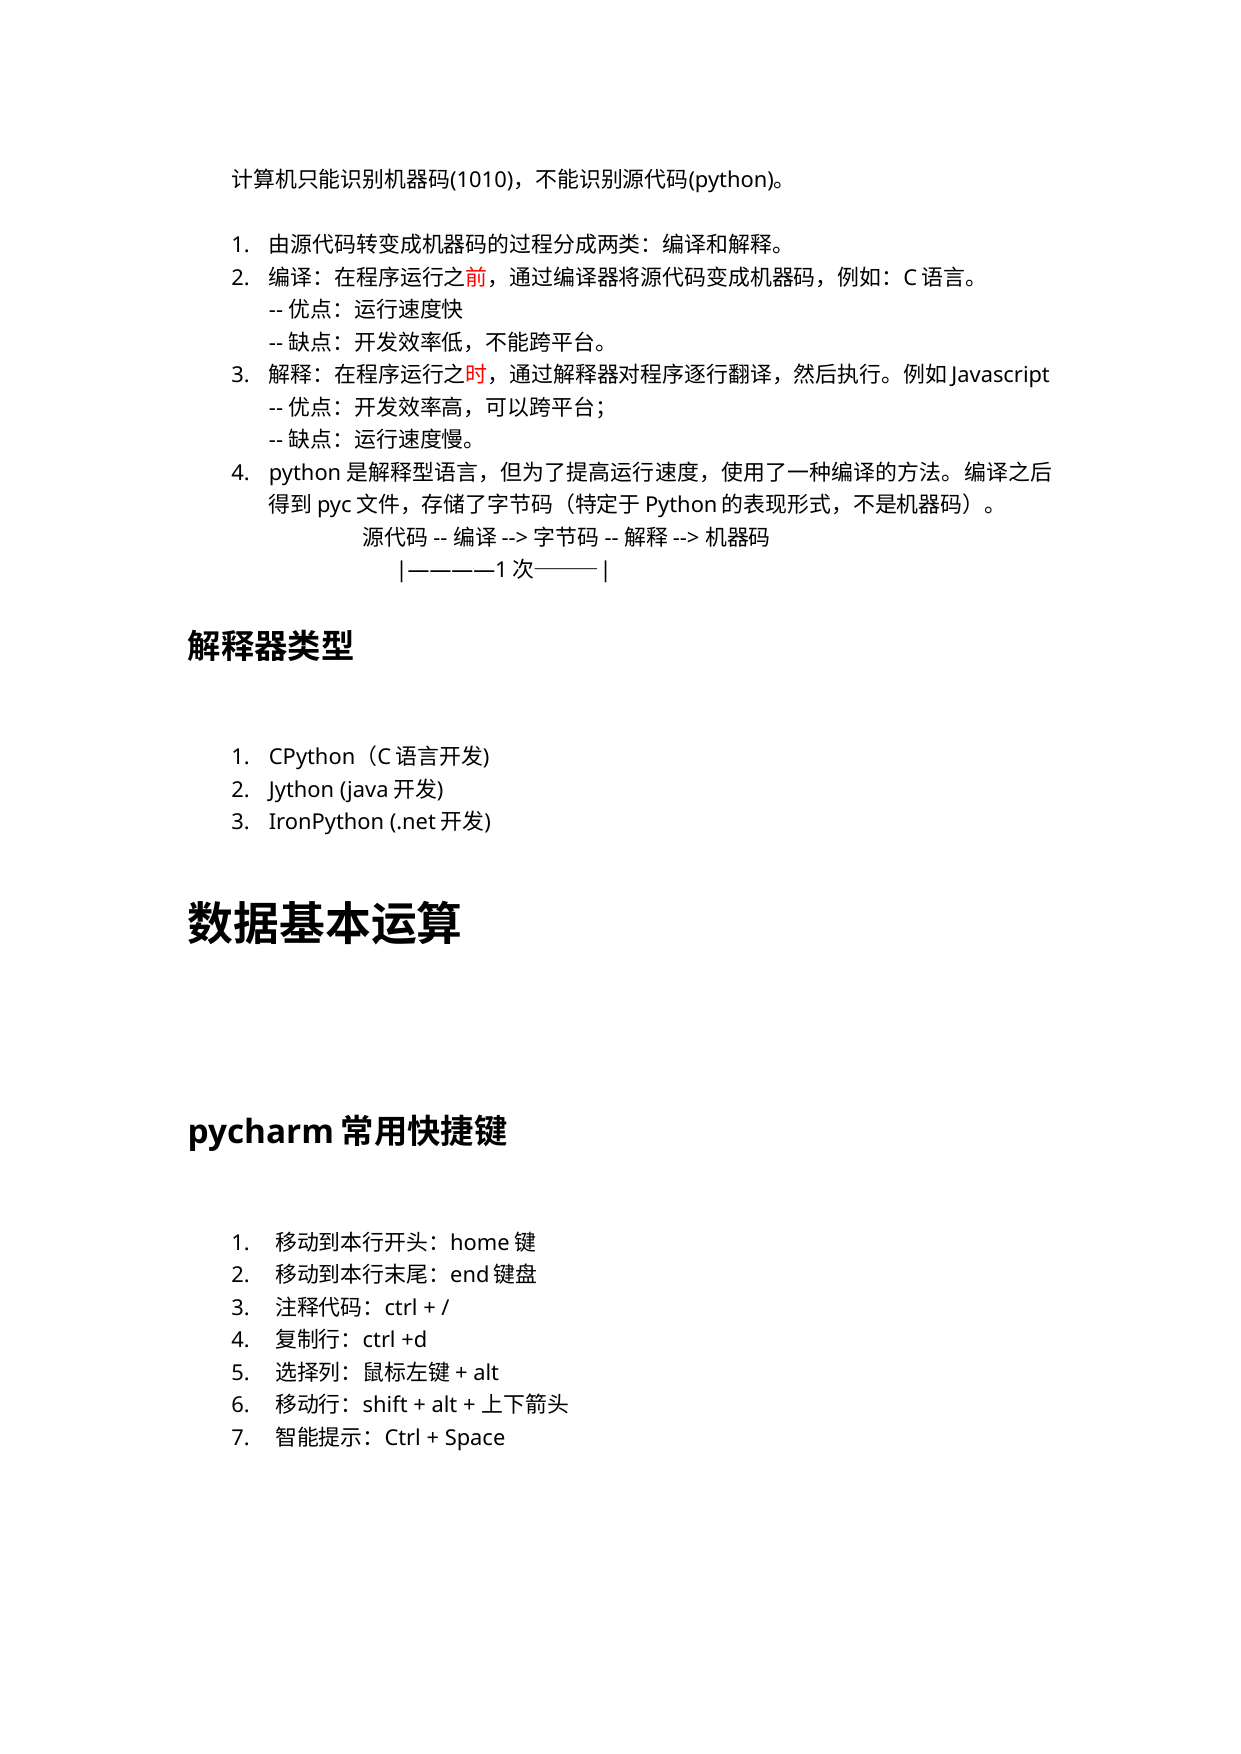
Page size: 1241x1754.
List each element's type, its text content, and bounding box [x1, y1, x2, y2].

text -- 优点：开发效率高，可以跨平台； [269, 389, 1053, 422]
list 移动到本行开头：home键 [231, 1224, 1053, 1257]
text -- 缺点：运行速度慢。 [269, 422, 1053, 454]
text 计算机只能识别机器码(1010)，不能识别源代码(python)。 [187, 162, 1053, 194]
subtitle 解释器类型 [187, 612, 1053, 677]
list CPython（C语言开发) [231, 739, 1053, 771]
list 编译：在程序运行之前，通过编译器将源代码变成机器码，例如：C语言。 [231, 259, 1053, 292]
subtitle 数据基本运算 [187, 872, 1053, 969]
list 注释代码：ctrl + / [231, 1289, 1053, 1322]
list 移动到本行末尾：end键盘 [231, 1257, 1053, 1289]
list 选择列：鼠标左键 + alt [231, 1354, 1053, 1387]
list 解释：在程序运行之时，通过解释器对程序逐行翻译，然后执行。例如Javascript [231, 357, 1053, 389]
list 移动行：shift + alt + 上下箭头 [231, 1387, 1053, 1419]
list python是解释型语言，但为了提高运行速度，使用了一种编译的方法。编译之后得到pyc文件，存储了字节码（特定于Python的表现形式，不是机器码）。 [231, 454, 1053, 519]
text -- 缺点：开发效率低，不能跨平台。 [225, 324, 1053, 357]
text |————1次———| [362, 552, 1053, 584]
list IronPython (.net开发) [231, 804, 1053, 836]
list 由源代码转变成机器码的过程分成两类：编译和解释。 [231, 227, 1053, 259]
subtitle pycharm常用快捷键 [187, 1097, 1053, 1162]
list Jython (java开发) [231, 771, 1053, 804]
text 源代码 -- 编译 --> 字节码 -- 解释 --> 机器码 [362, 519, 1053, 552]
text -- 优点：运行速度快 [225, 292, 1053, 324]
list 智能提示：Ctrl + Space [231, 1419, 1053, 1452]
list 复制行：ctrl +d [231, 1322, 1053, 1354]
